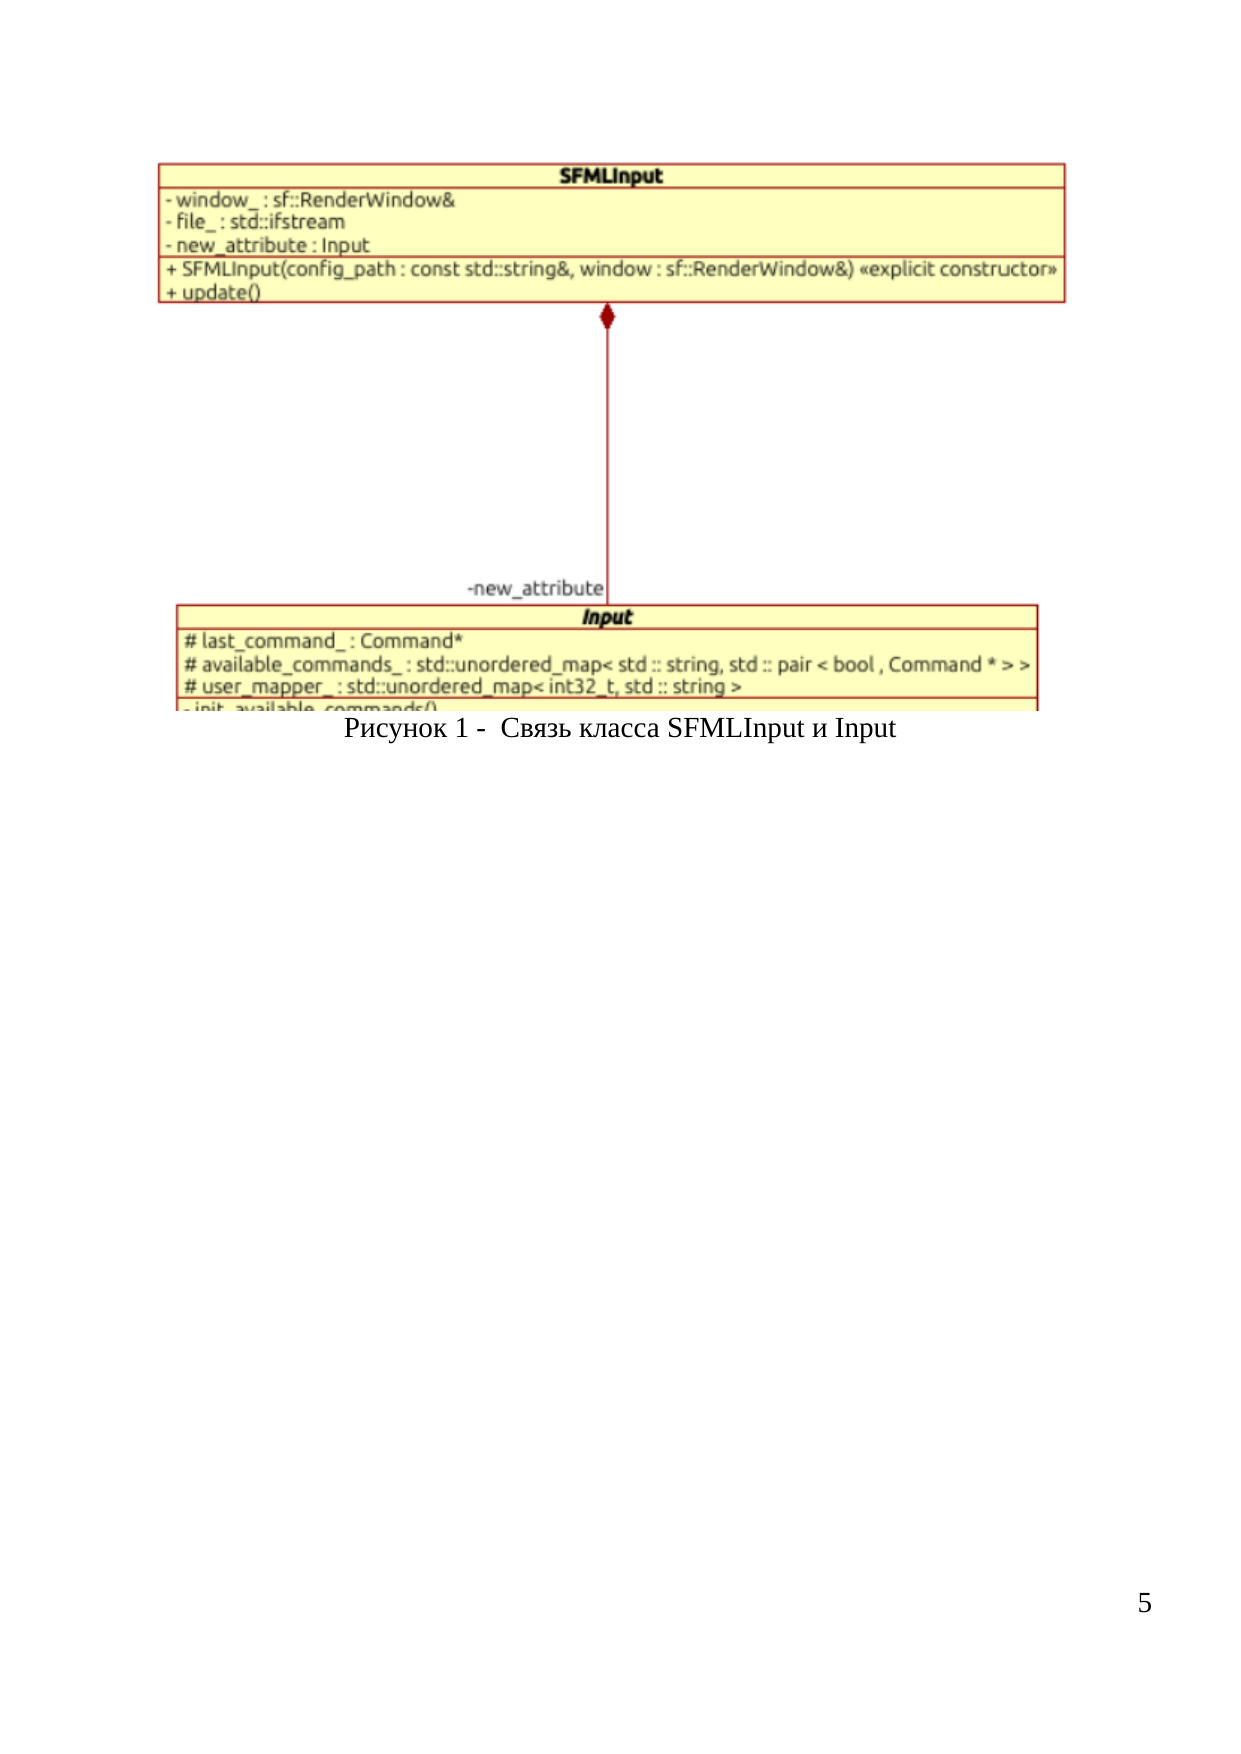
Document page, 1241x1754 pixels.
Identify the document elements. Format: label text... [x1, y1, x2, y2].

picture [73, 118, 1167, 711]
text Рисунок 1 - Связь класса SFMLInput и Input [74, 711, 1166, 744]
